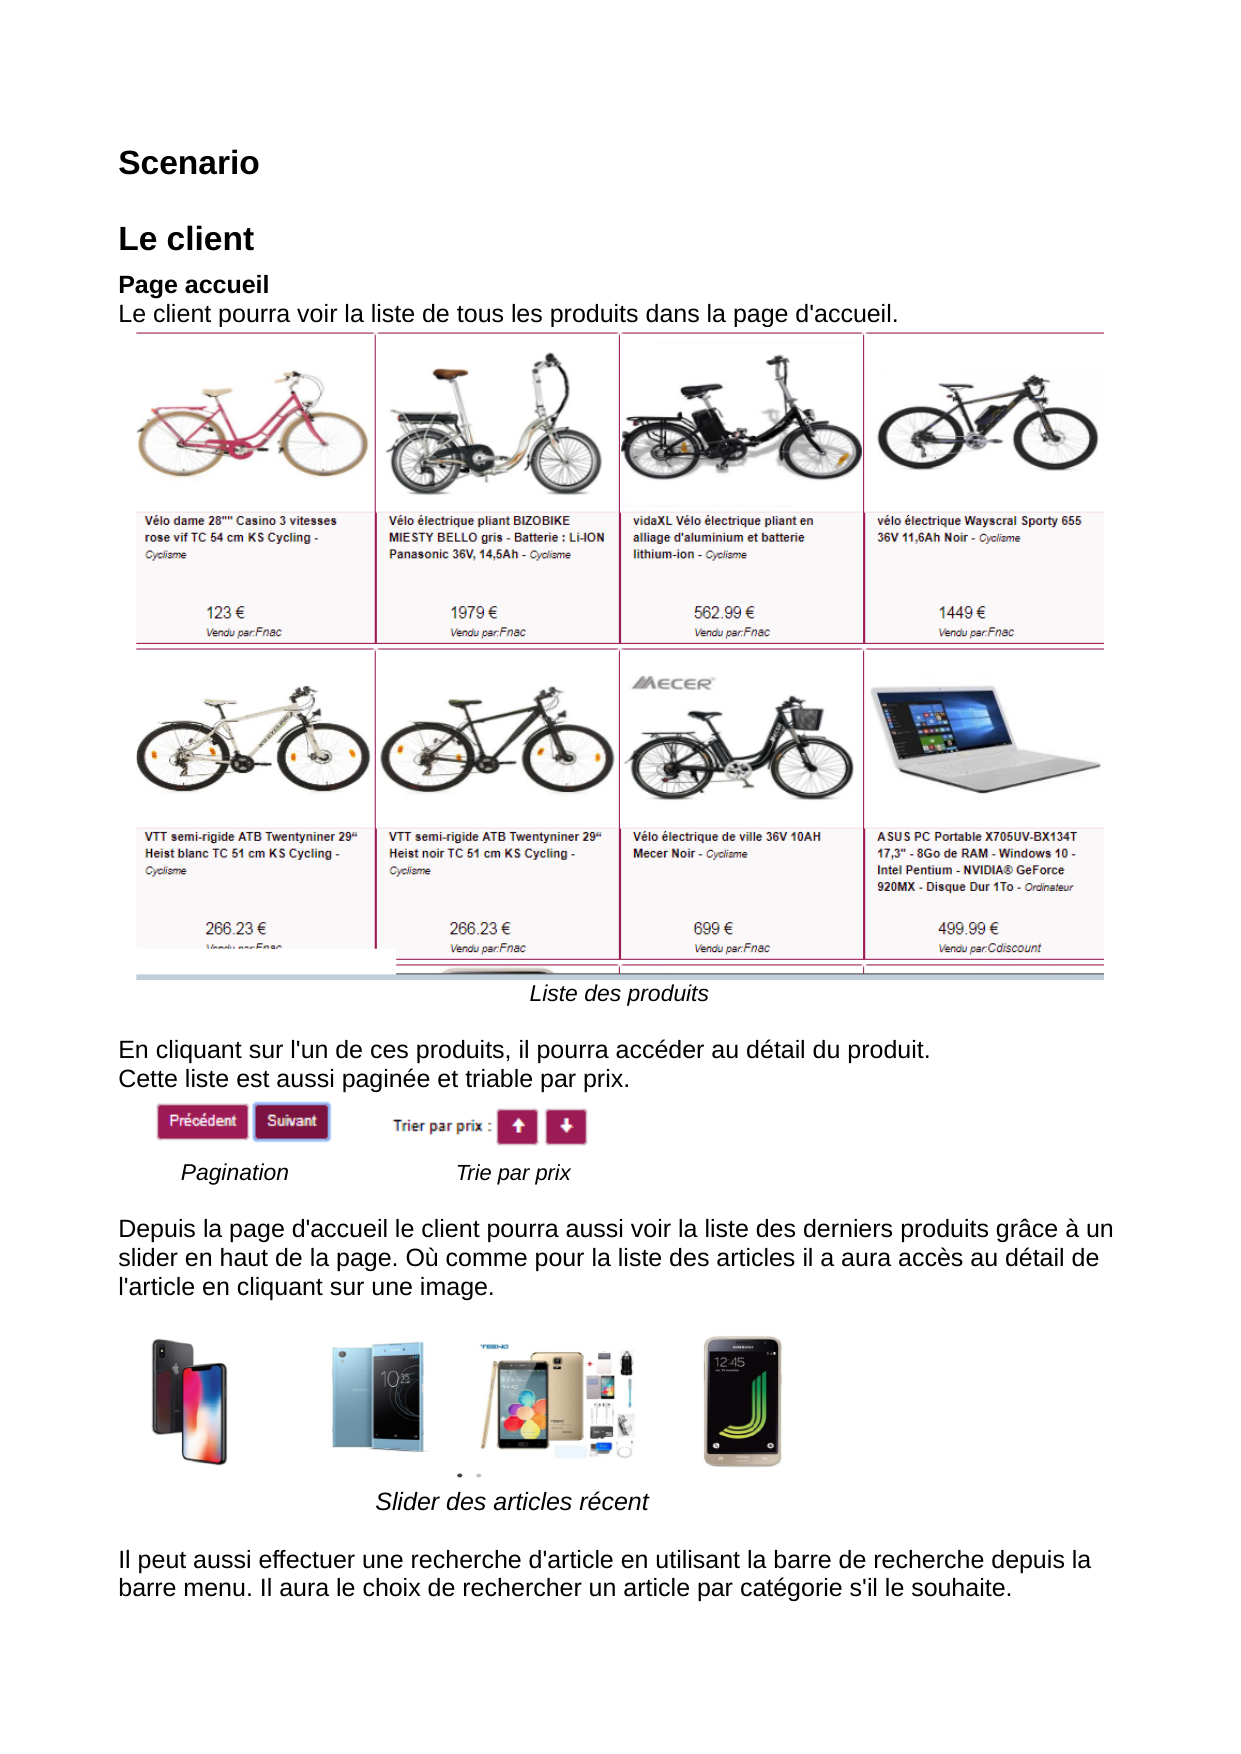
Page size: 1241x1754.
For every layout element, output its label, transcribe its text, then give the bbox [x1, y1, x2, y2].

picture [136, 327, 1104, 980]
picture [122, 1320, 789, 1488]
text Il peut aussi effectuer une recherche d'article en utilisant la barre de recherche depuis la barre menu. Il aura le choix de rechercher un article par catégorie s'il le souhaite. [118, 1545, 1122, 1602]
subtitle Scenario [118, 143, 1122, 182]
text Pagination Trie par prix [118, 1150, 1122, 1185]
text Page accueil [118, 270, 1122, 299]
picture [388, 1097, 605, 1157]
picture [152, 1099, 335, 1147]
text Slider des articles récent [118, 1300, 1122, 1516]
text Le client pourra voir la liste de tous les produits dans la page d'accueil. [118, 299, 1122, 328]
text Depuis la page d'accueil le client pourra aussi voir la liste des derniers produits grâce à un slider en haut de la page. Où comme pour la liste des articles il a aura accès au détail de l'article en cliquant sur une image. [118, 1214, 1122, 1300]
text Liste des produits [118, 328, 1122, 1006]
subtitle Le client [118, 219, 1122, 258]
text En cliquant sur l'un de ces produits, il pourra accéder au détail du produit. [118, 1035, 1122, 1064]
text Cette liste est aussi paginée et triable par prix. [118, 1064, 1122, 1092]
